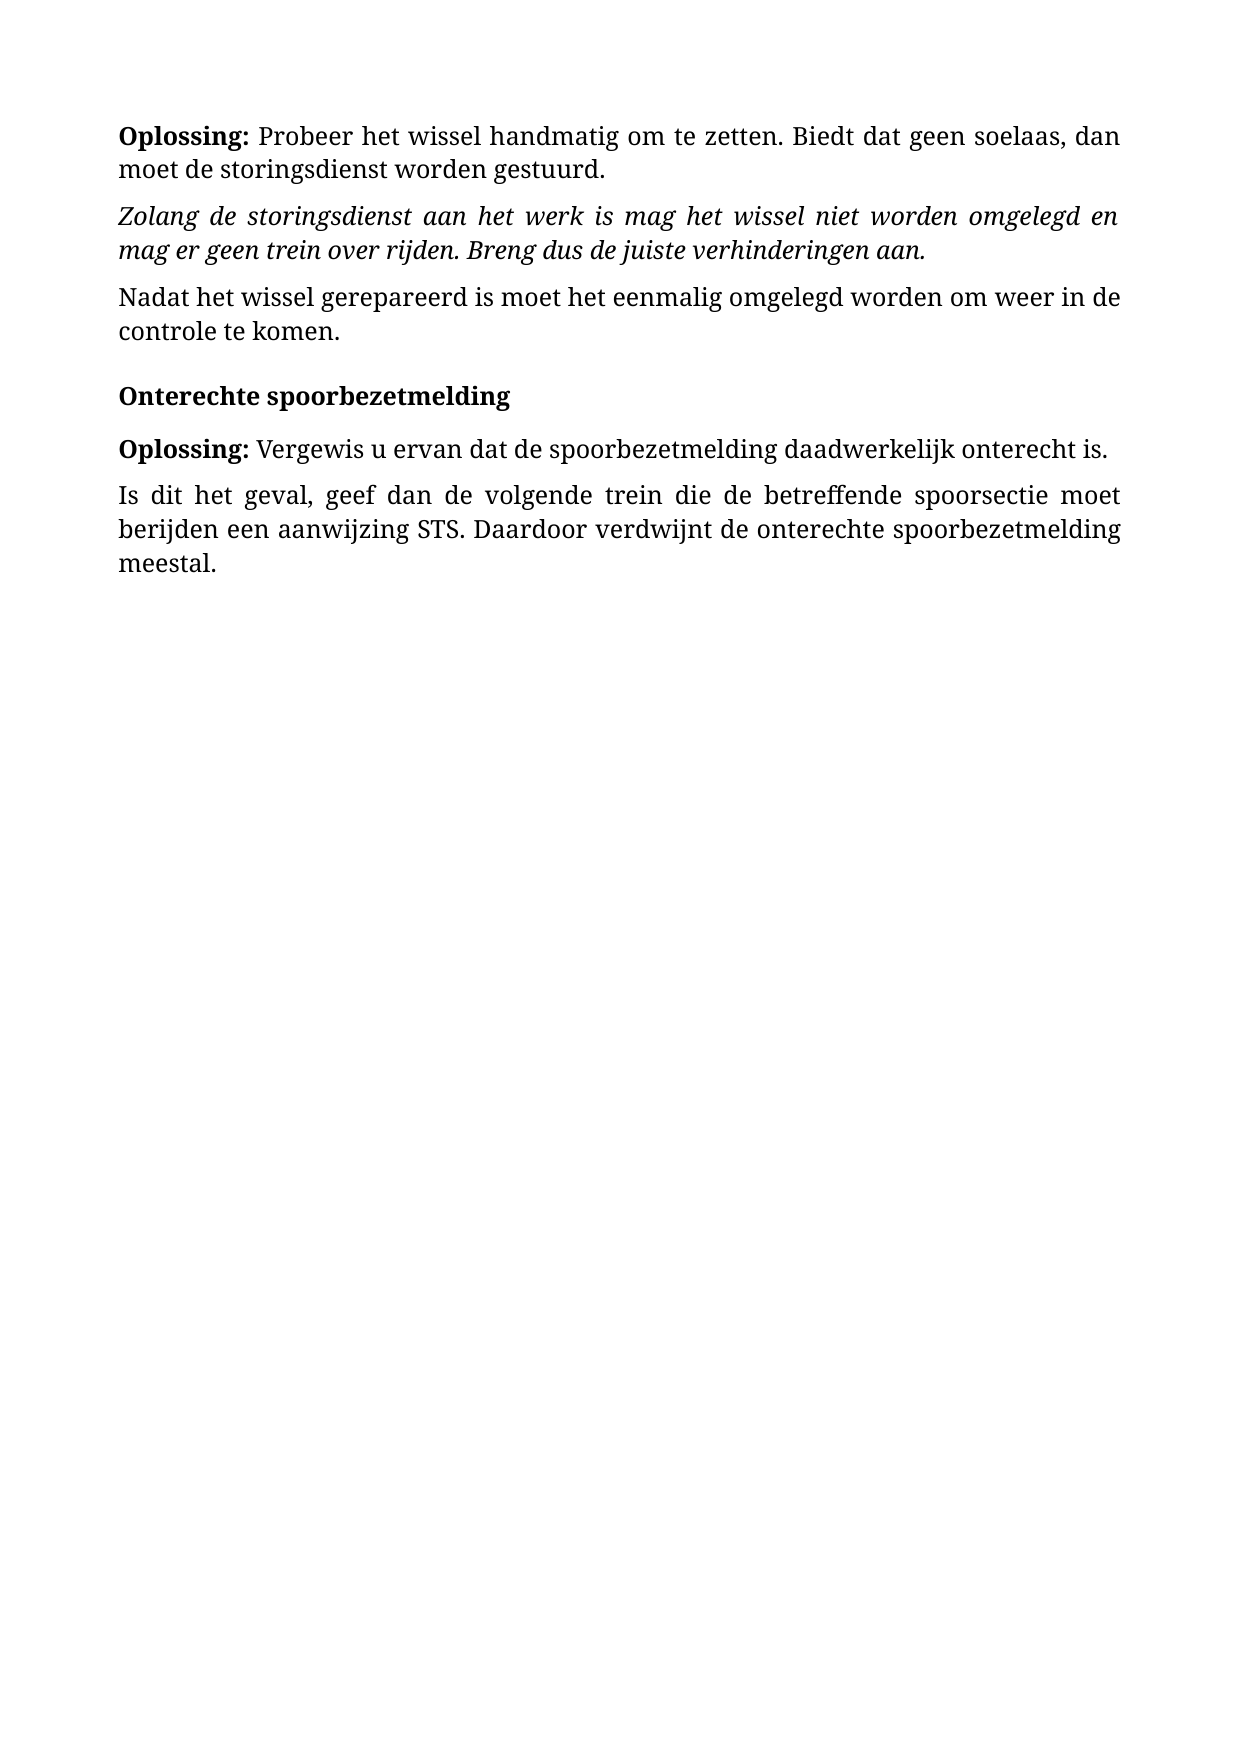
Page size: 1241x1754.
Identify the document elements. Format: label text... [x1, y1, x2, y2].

text Oplossing: Probeer het wissel handmatig om te zetten. Biedt dat geen soelaas, dan moet de storingsdienst worden gestuurd. [118, 118, 1122, 186]
text Zolang de storingsdienst aan het werk is mag het wissel niet worden omgelegd en mag er geen trein over rijden. Breng dus de juiste verhinderingen aan. [118, 199, 1122, 267]
text Is dit het geval, geef dan de volgende trein die de betreffende spoorsectie moet berijden een aanwijzing STS. Daardoor verdwijnt de onterechte spoorbezetmelding meestal. [118, 478, 1122, 580]
text Oplossing: Vergewis u ervan dat de spoorbezetmelding daadwerkelijk onterecht is. [118, 431, 1122, 465]
text Nadat het wissel gerepareerd is moet het eenmalig omgelegd worden om weer in de controle te komen. [118, 279, 1122, 347]
subtitle Onterechte spoorbezetmelding [118, 379, 1122, 413]
